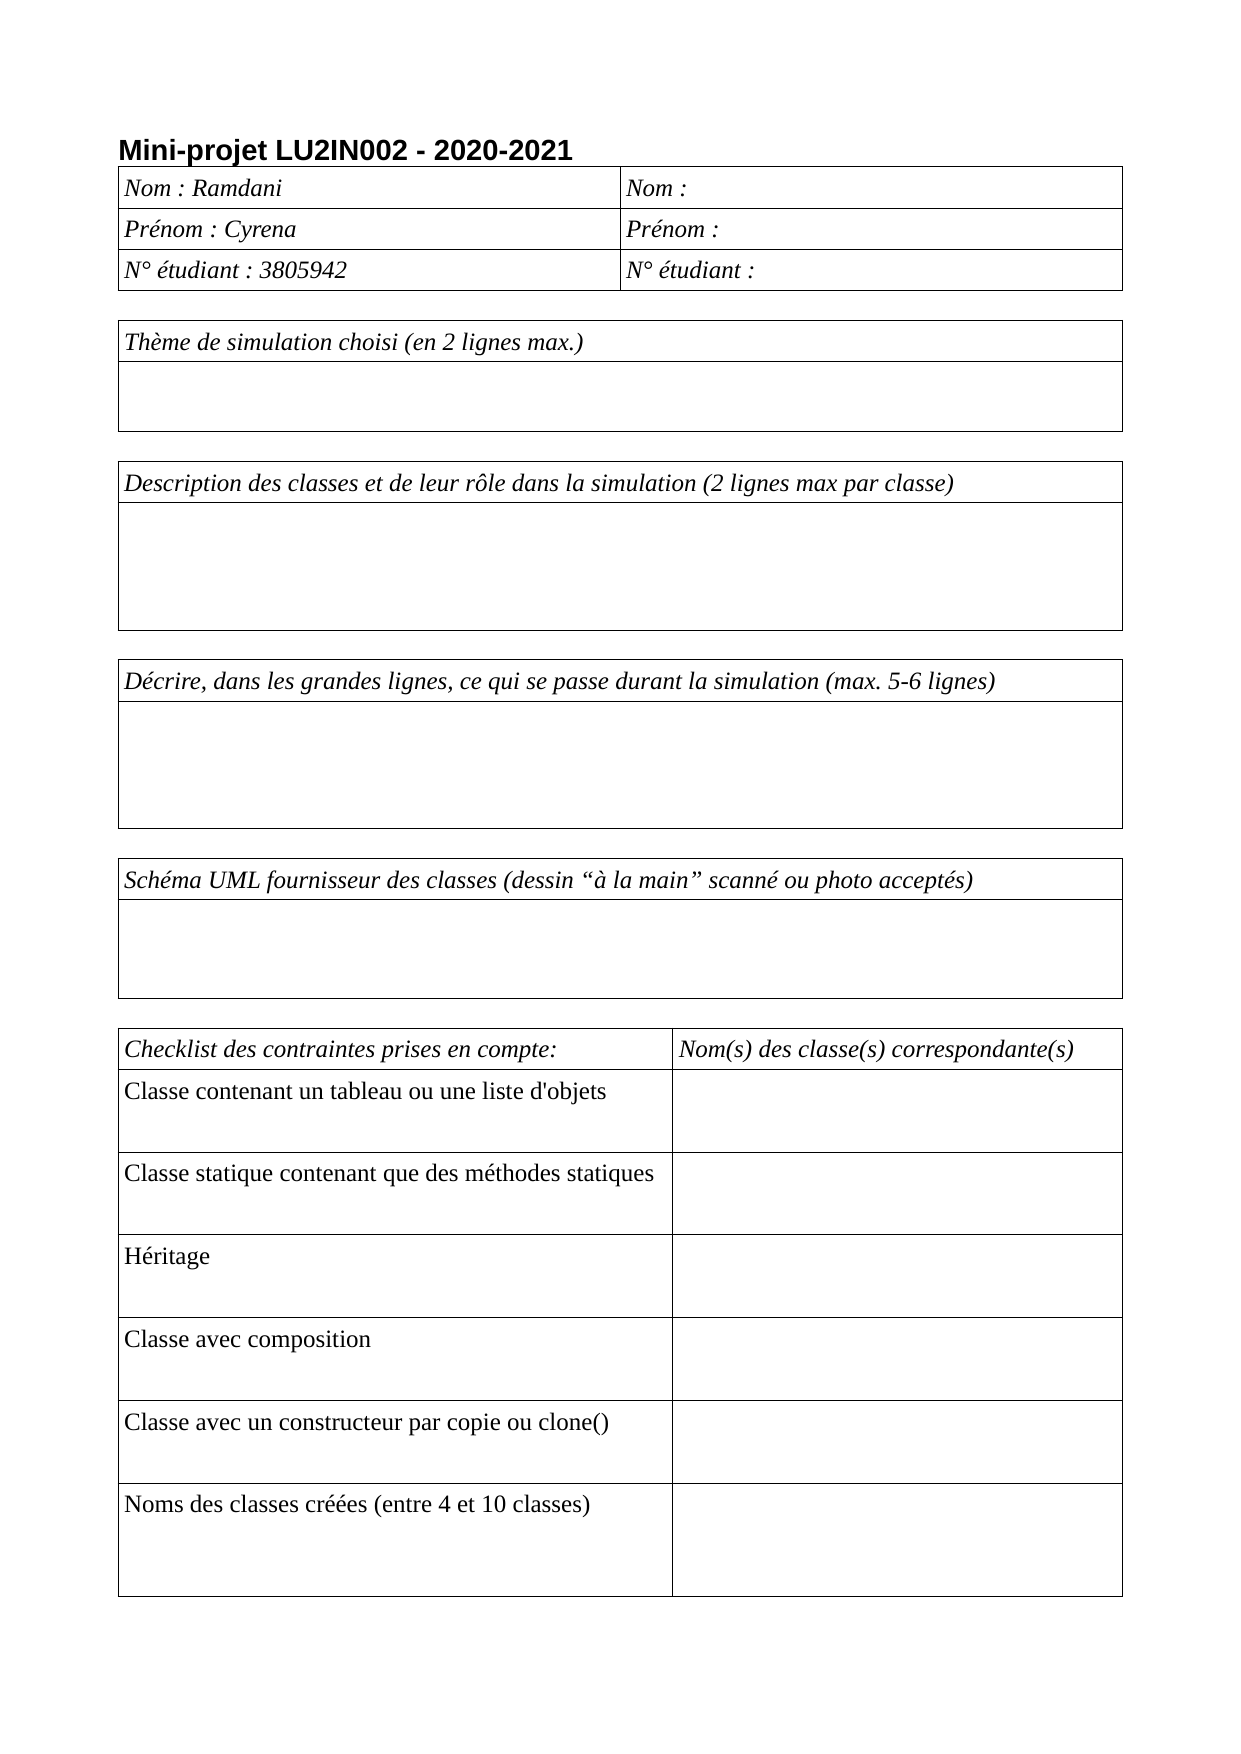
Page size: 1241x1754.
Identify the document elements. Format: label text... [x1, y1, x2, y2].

table_cell [673, 1153, 1122, 1234]
table_header Description des classes et de leur rôle dans la simulation (2 lignes max par classe) [119, 462, 1122, 502]
table_cell [673, 1401, 1122, 1482]
table_cell [673, 1070, 1122, 1152]
table_cell Noms des classes créées (entre 4 et 10 classes) [119, 1484, 672, 1596]
table_cell Classe contenant un tableau ou une liste d'objets [119, 1070, 672, 1152]
subtitle Mini-projet LU2IN002 - 2020-2021 [118, 133, 1122, 166]
table_header Thème de simulation choisi (en 2 lignes max.) [119, 321, 1122, 361]
table_cell [673, 1235, 1122, 1317]
table_cell Héritage [119, 1235, 672, 1317]
table_cell Prénom : [621, 209, 1122, 249]
table_header Nom : [621, 167, 1122, 207]
table_cell [119, 900, 1122, 998]
table_cell N° étudiant : 3805942 [119, 250, 620, 290]
table_cell [119, 702, 1122, 828]
table_cell Classe avec composition [119, 1318, 672, 1400]
table_cell [119, 362, 1122, 431]
table_header Nom(s) des classe(s) correspondante(s) [673, 1029, 1122, 1069]
table_cell [673, 1484, 1122, 1596]
table_cell Prénom : Cyrena [119, 209, 620, 249]
table_cell Classe avec un constructeur par copie ou clone() [119, 1401, 672, 1482]
table_cell N° étudiant : [621, 250, 1122, 290]
table_header Checklist des contraintes prises en compte: [119, 1029, 672, 1069]
table_cell [673, 1318, 1122, 1400]
table_cell Classe statique contenant que des méthodes statiques [119, 1153, 672, 1234]
table_cell [119, 503, 1122, 629]
table_header Décrire, dans les grandes lignes, ce qui se passe durant la simulation (max. 5-6 lignes) [119, 660, 1122, 701]
table_header Schéma UML fournisseur des classes (dessin “à la main” scanné ou photo acceptés) [119, 859, 1122, 899]
table_header Nom : Ramdani [119, 167, 620, 207]
